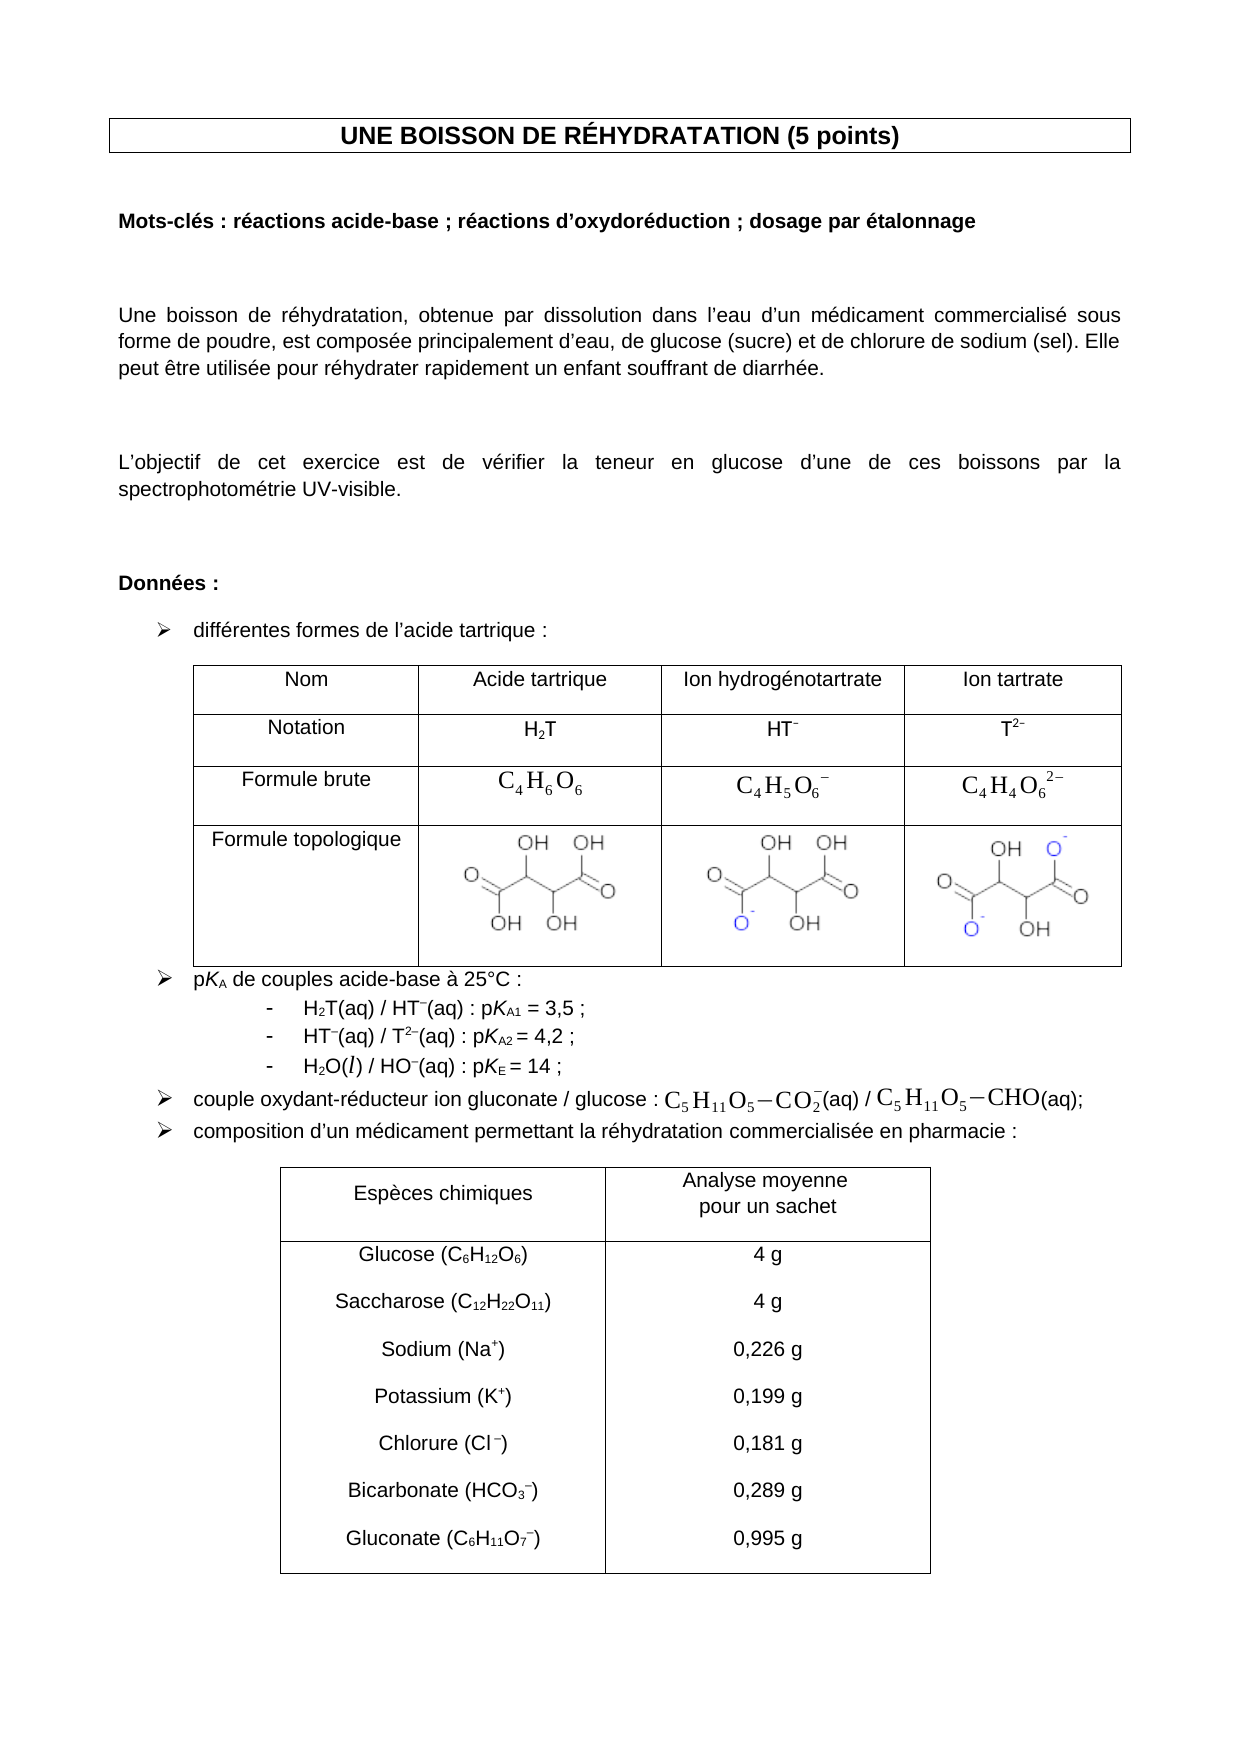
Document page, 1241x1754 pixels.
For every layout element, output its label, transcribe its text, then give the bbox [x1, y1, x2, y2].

list différentes formes de l’acide tartrique : [156, 618, 1122, 642]
list H2O() / HO–(aq) : pKE = 14 ; [266, 1051, 1122, 1079]
table_header Acide tartrique [419, 666, 661, 713]
table_cell 4 g 4 g 0,226 g 0,199 g 0,181 g 0,289 g 0,995 g [606, 1242, 930, 1573]
table_cell HT– [662, 715, 904, 766]
table_header Ion hydrogénotartrate [662, 666, 904, 713]
text Données : [118, 571, 1122, 595]
table_cell [419, 826, 661, 966]
table_header Analyse moyenne pour un sachet [606, 1168, 930, 1241]
table_cell Notation [194, 715, 418, 766]
table_cell [662, 826, 904, 966]
table_cell [662, 767, 904, 825]
table_header Nom [194, 666, 418, 713]
table_cell [905, 767, 1121, 825]
list H2T(aq) / HT–(aq) : pKA1 = 3,5 ; [266, 993, 1122, 1020]
table_cell Formule brute [194, 767, 418, 825]
list couple oxydant-réducteur ion gluconate / glucose : (aq) / (aq); [156, 1082, 1122, 1116]
list pKA de couples acide-base à 25°C : [156, 967, 1122, 991]
text Mots-clés : réactions acide-base ; réactions d’oxydoréduction ; dosage par étalonnage [118, 209, 1122, 233]
list composition d’un médicament permettant la réhydratation commercialisée en pharmacie : [156, 1119, 1122, 1143]
table_cell Glucose (C6H12O6) Saccharose (C12H22O11) Sodium (Na+) Potassium (K+) Chlorure (Cl –) Bicarbonate (HCO3–) Gluconate (C6H11O7–) [281, 1242, 605, 1573]
table_cell H2T [419, 715, 661, 766]
table_header Espèces chimiques [281, 1168, 605, 1241]
table_cell Formule topologique [194, 826, 418, 966]
table_cell [905, 826, 1121, 966]
table_cell [419, 767, 661, 825]
text UNE BOISSON DE RÉHYDRATATION (5 points) [110, 119, 1130, 152]
table_header Ion tartrate [905, 666, 1121, 713]
text Une boisson de réhydratation, obtenue par dissolution dans l’eau d’un médicament commercialisé sous forme de poudre, est composée principalement d’eau, de glucose (sucre) et de chlorure de sodium (sel). Elle peut être utilisée pour réhydrater rapidement un enfant souffrant de diarrhée. [118, 303, 1122, 380]
text L’objectif de cet exercice est de vérifier la teneur en glucose d’une de ces boissons par la spectrophotométrie UV-visible. [118, 450, 1122, 500]
table_cell T2– [905, 715, 1121, 766]
list HT–(aq) / T2–(aq) : pKA2 = 4,2 ; [266, 1022, 1122, 1049]
